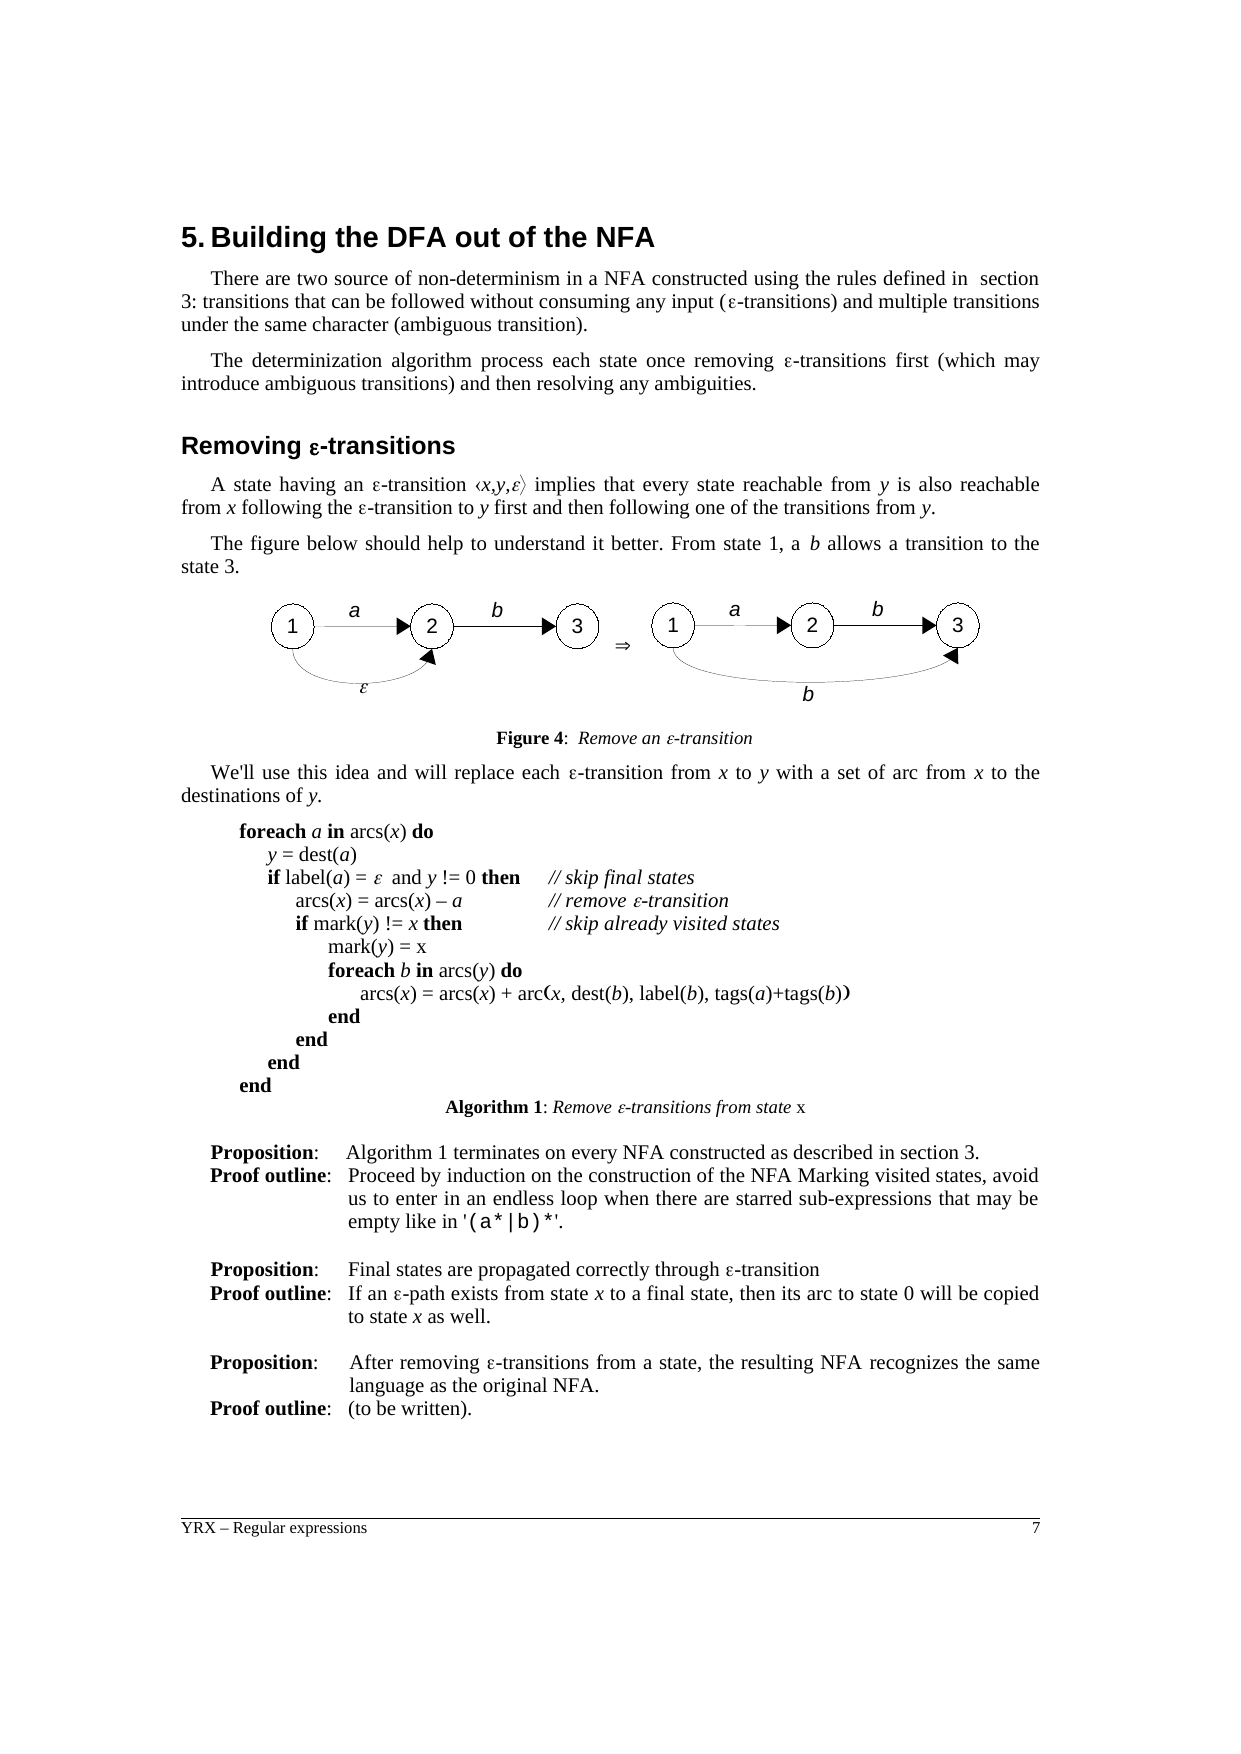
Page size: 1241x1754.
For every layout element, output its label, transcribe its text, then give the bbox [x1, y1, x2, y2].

text The figure below should help to understand it better. From state 1, a b allows a transition to the state 3. [181, 531, 1040, 578]
text mark(y) = x [181, 935, 1040, 958]
subtitle Removing e-transitions [181, 432, 1040, 460]
text Proposition: Final states are propagated correctly through e-transition [181, 1258, 1040, 1281]
text foreach a in arcs(x) do [181, 820, 1040, 843]
text if mark(y) != x then // skip already visited states [181, 912, 1040, 935]
text Algorithm 1: Remove e-transitions from state x [181, 1097, 1040, 1118]
text Proof outline: Proceed by induction on the construction of the NFA Marking visited states, avoid us to enter in an endless loop when there are starred sub-expressions that may be empty like in '(a*|b)*'. [210, 1164, 1040, 1235]
text end [181, 1074, 1040, 1097]
text Proposition: After removing e-transitions from a state, the resulting NFA recognizes the same language as the original NFA. [210, 1351, 1040, 1397]
text y = dest(a) [181, 843, 1040, 866]
text Proof outline: (to be written). [210, 1397, 1040, 1420]
text end [181, 1051, 1040, 1074]
text Proof outline: If an e-path exists from state x to a final state, then its arc to state 0 will be copied to state x as well. [210, 1281, 1040, 1328]
text The determinization algorithm process each state once removing e-transitions first (which may introduce ambiguous transitions) and then resolving any ambiguities. [181, 348, 1040, 395]
text Figure 4: Remove an e-transition [181, 728, 1040, 748]
text Proposition: Algorithm 1 terminates on every NFA constructed as described in section 3. [181, 1141, 1040, 1164]
text  [181, 590, 1040, 715]
text There are two source of non-determinism in a NFA constructed using the rules defined in section 3: transitions that can be followed without consuming any input (e-transitions) and multiple transitions under the same character (ambiguous transition). [181, 267, 1040, 336]
text We'll use this idea and will replace each e-transition from x to y with a set of arc from x to the destinations of y. [181, 761, 1040, 807]
text if label(a) = e and y != 0 then // skip final states [181, 866, 1040, 889]
text arcs(x) = arcs(x) + arc(x, dest(b), label(b), tags(a)+tags(b)) [181, 982, 1040, 1005]
subtitle Building the DFA out of the NFA [181, 221, 1040, 254]
text A state having an e-transition x,y,e implies that every state reachable from y is also reachable from x following the e-transition to y first and then following one of the transitions from y. [181, 473, 1040, 519]
text foreach b in arcs(y) do [181, 958, 1040, 982]
text arcs(x) = arcs(x) – a // remove e-transition [181, 889, 1040, 912]
text end [181, 1028, 1040, 1051]
text end [181, 1005, 1040, 1028]
